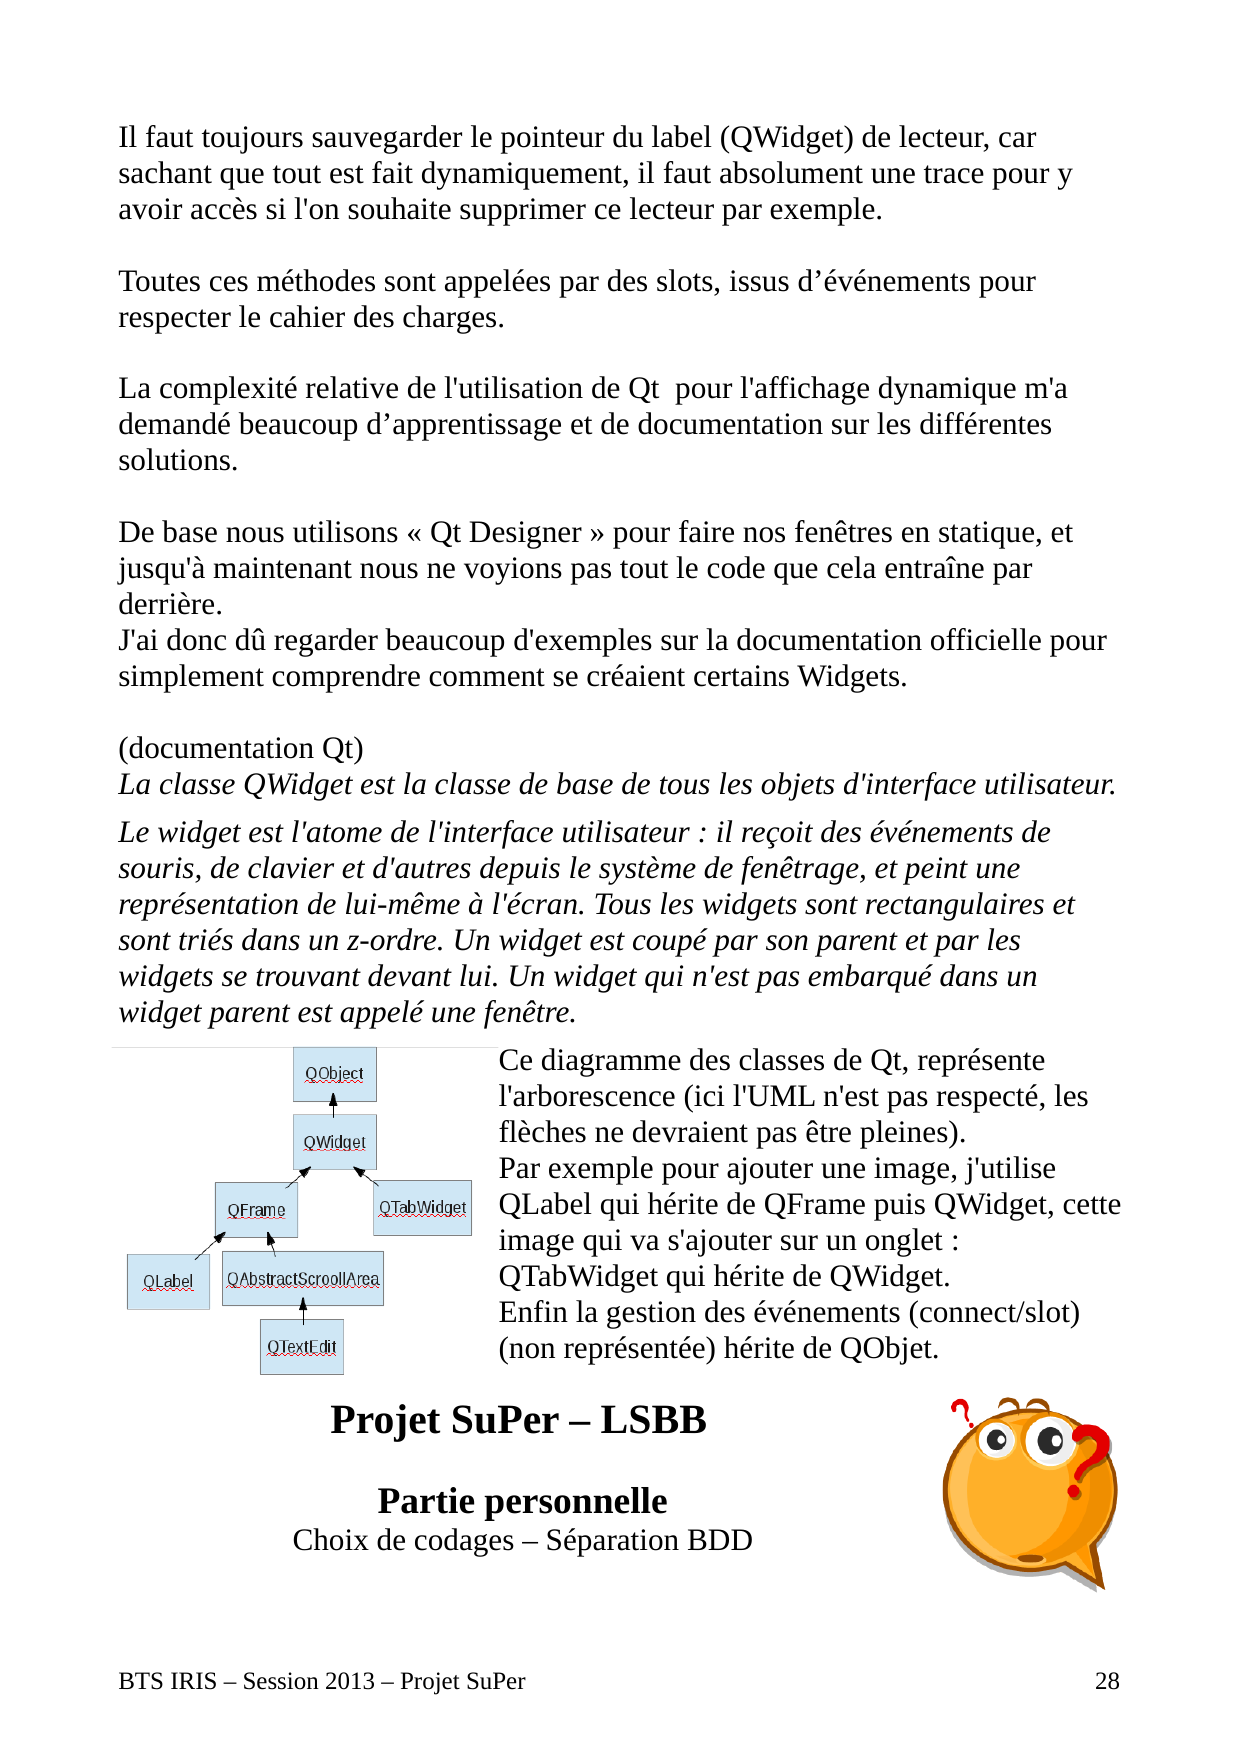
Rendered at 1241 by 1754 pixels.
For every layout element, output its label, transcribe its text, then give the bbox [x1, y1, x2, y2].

text Partie personnelle [118, 1478, 927, 1521]
text La classe QWidget est la classe de base de tous les objets d'interface utilisateur. [118, 765, 1122, 801]
text J'ai donc dû regarder beaucoup d'exemples sur la documentation officielle pour simplement comprendre comment se créaient certains Widgets. [118, 621, 1122, 693]
text Toutes ces méthodes sont appelées par des slots, issus d’événements pour respecter le cahier des charges. [118, 262, 1122, 334]
text La complexité relative de l'utilisation de Qt pour l'affichage dynamique m'a demandé beaucoup d’apprentissage et de documentation sur les différentes solutions. [118, 370, 1122, 477]
text Par exemple pour ajouter une image, j'utilise QLabel qui hérite de QFrame puis QWidget, cette image qui va s'ajouter sur un onglet : QTabWidget qui hérite de QWidget. [499, 1149, 1122, 1293]
text Projet SuPer – LSBB [118, 1394, 1122, 1442]
text De base nous utilisons « Qt Designer » pour faire nos fenêtres en statique, et jusqu'à maintenant nous ne voyions pas tout le code que cela entraîne par derrière. [118, 513, 1122, 621]
text (documentation Qt) [118, 729, 1122, 765]
text Enfin la gestion des événements (connect/slot) (non représentée) hérite de QObjet. [499, 1293, 1122, 1365]
text Ce diagramme des classes de Qt, représente l'arborescence (ici l'UML n'est pas respecté, les flèches ne devraient pas être pleines). [499, 1042, 1122, 1149]
text Choix de codages – Séparation BDD [118, 1521, 927, 1557]
picture [111, 1041, 499, 1389]
picture [927, 1395, 1123, 1593]
text Il faut toujours sauvegarder le pointeur du label (QWidget) de lecteur, car sachant que tout est fait dynamiquement, il faut absolument une trace pour y avoir accès si l'on souhaite supprimer ce lecteur par exemple. [118, 118, 1122, 226]
text Le widget est l'atome de l'interface utilisateur : il reçoit des événements de souris, de clavier et d'autres depuis le système de fenêtrage, et peint une représentation de lui-même à l'écran. Tous les widgets sont rectangulaires et sont triés dans un z-ordre. Un widget est coupé par son parent et par les widgets se trouvant devant lui. Un widget qui n'est pas embarqué dans un widget parent est appelé une fenêtre. [118, 813, 1122, 1029]
